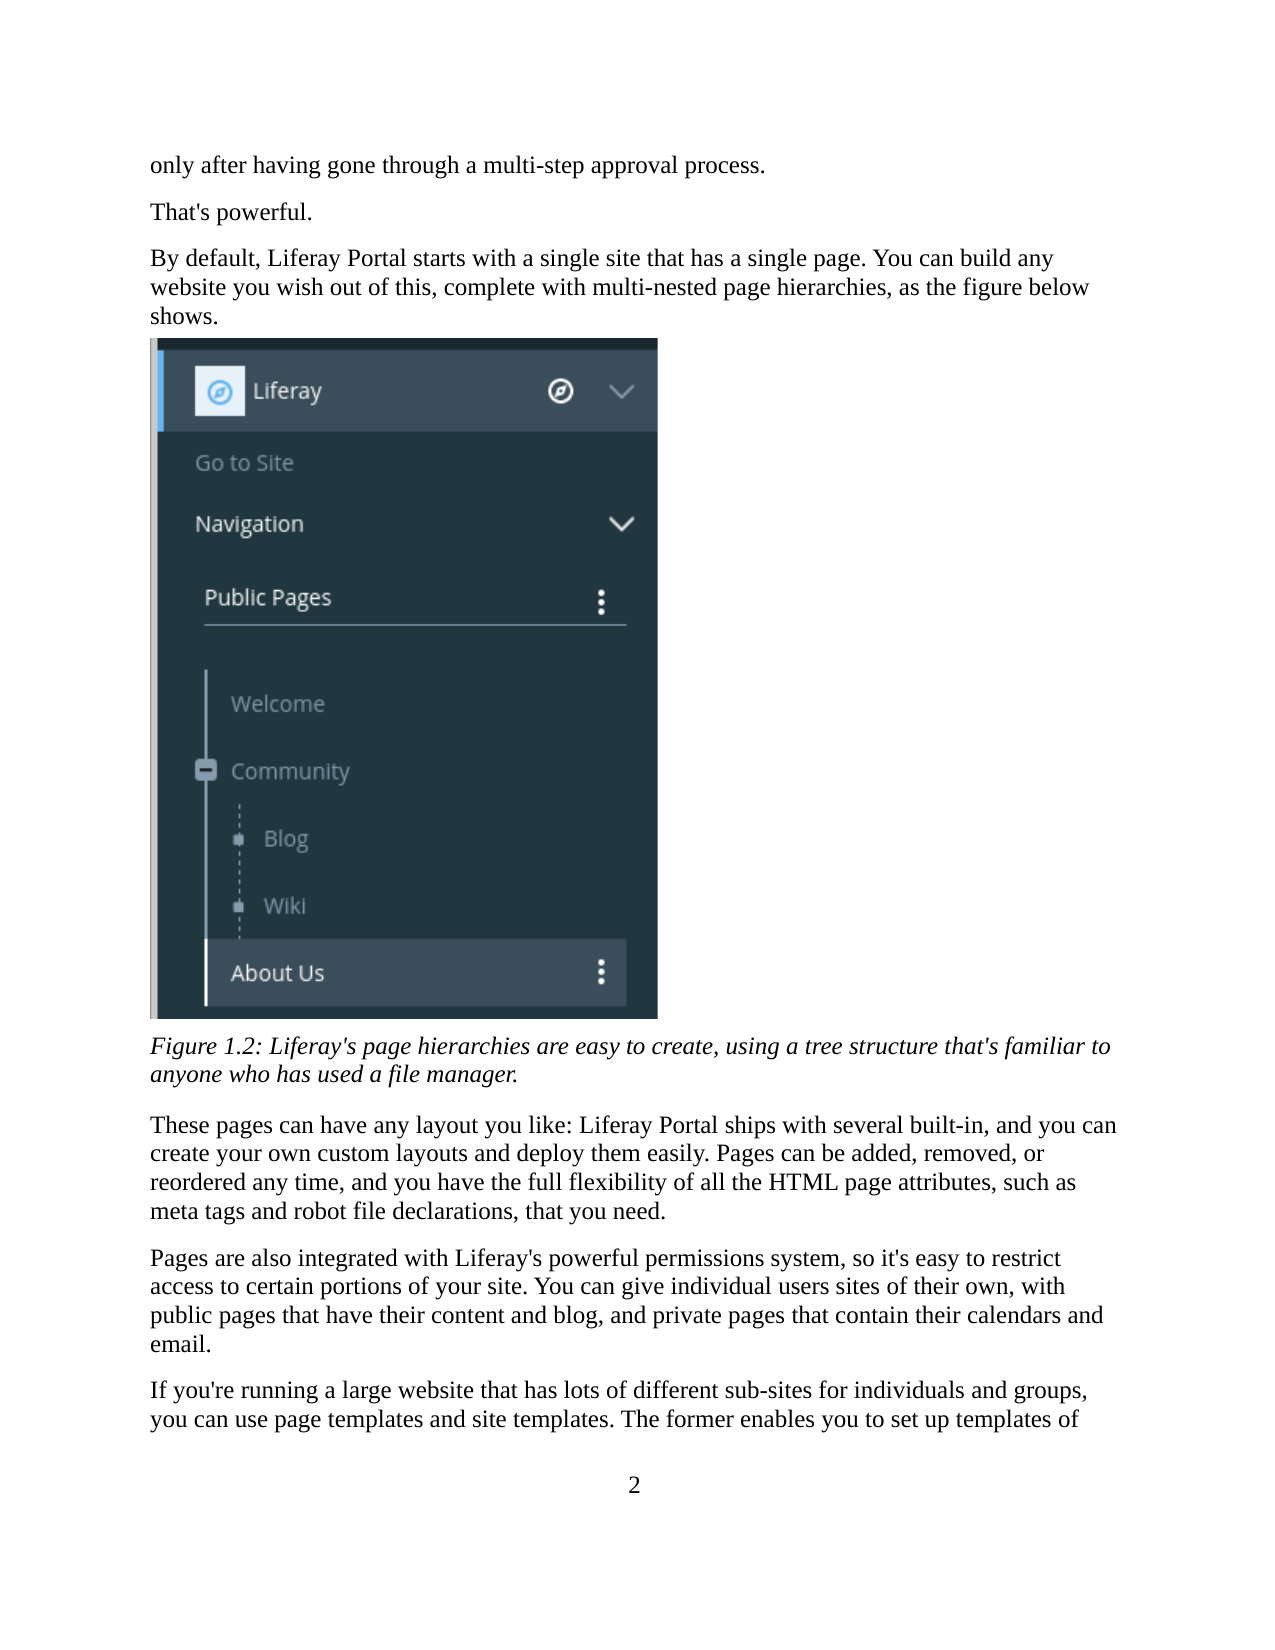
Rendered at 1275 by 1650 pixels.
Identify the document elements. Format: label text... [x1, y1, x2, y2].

picture [150, 338, 658, 1019]
text Pages are also integrated with Liferay's powerful permissions system, so it's easy to restrict access to certain portions of your site. You can give individual users sites of their own, with public pages that have their content and blog, and private pages that contain their calendars and email. [150, 1243, 1125, 1358]
text These pages can have any layout you like: Liferay Portal ships with several built-in, and you can create your own custom layouts and deploy them easily. Pages can be added, removed, or reordered any time, and you have the full flexibility of all the HTML page attributes, such as meta tags and robot file declarations, that you need. [150, 1110, 1125, 1225]
text If you're running a large website that has lots of different sub-sites for individuals and groups, you can use page templates and site templates. The former enables you to set up templates of [150, 1376, 1125, 1433]
text That's powerful. [150, 197, 1125, 225]
text By default, Liferay Portal starts with a single site that has a single page. You can build any website you wish out of this, complete with multi-nested page hierarchies, as the figure below shows. [150, 243, 1125, 329]
text only after having gone through a multi-step approval process. [150, 150, 1125, 179]
text Figure 1.2: Liferay's page hierarchies are easy to create, using a tree structure that's familiar to anyone who has used a file manager. [150, 1031, 1125, 1088]
